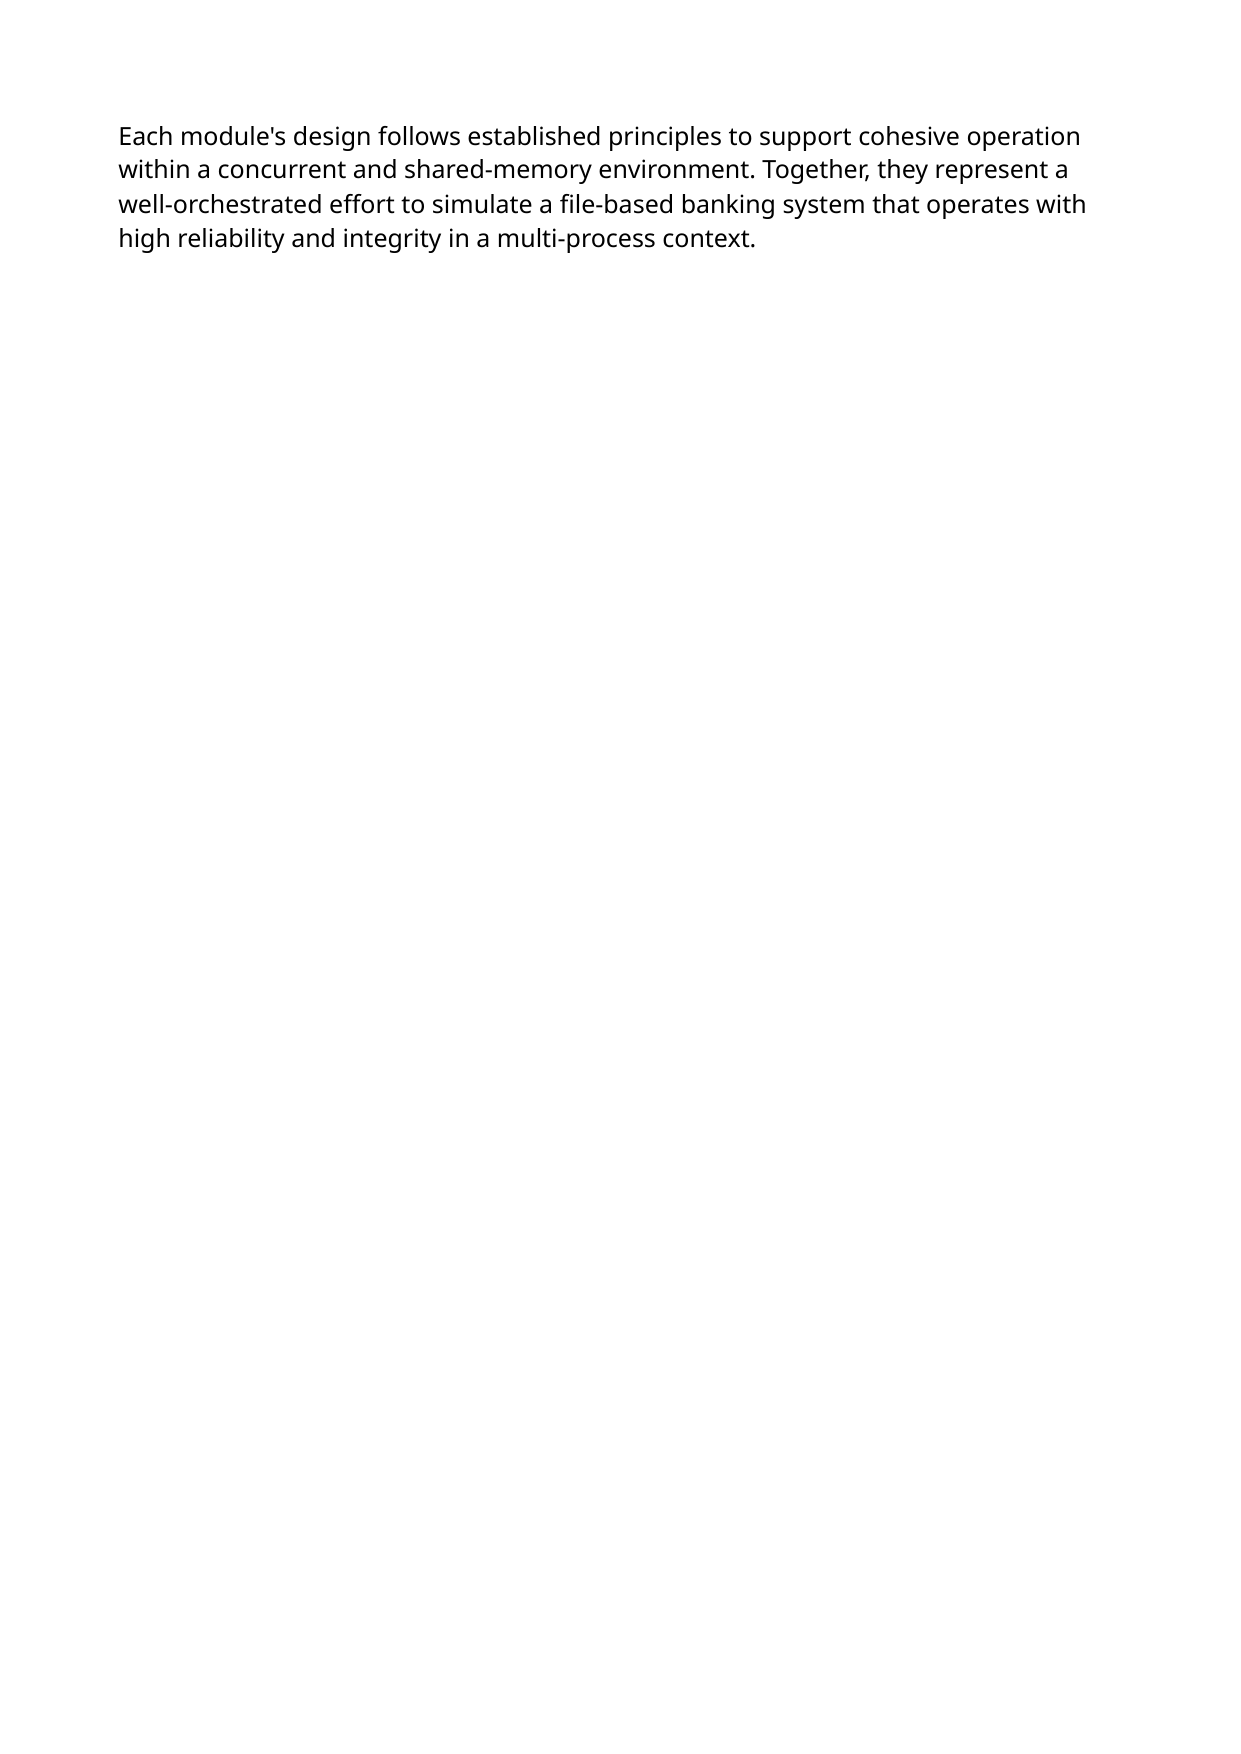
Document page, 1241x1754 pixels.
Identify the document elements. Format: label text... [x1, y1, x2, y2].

text Each module's design follows established principles to support cohesive operation within a concurrent and shared-memory environment. Together, they represent a well-orchestrated effort to simulate a file-based banking system that operates with high reliability and integrity in a multi-process context. [118, 118, 1122, 254]
